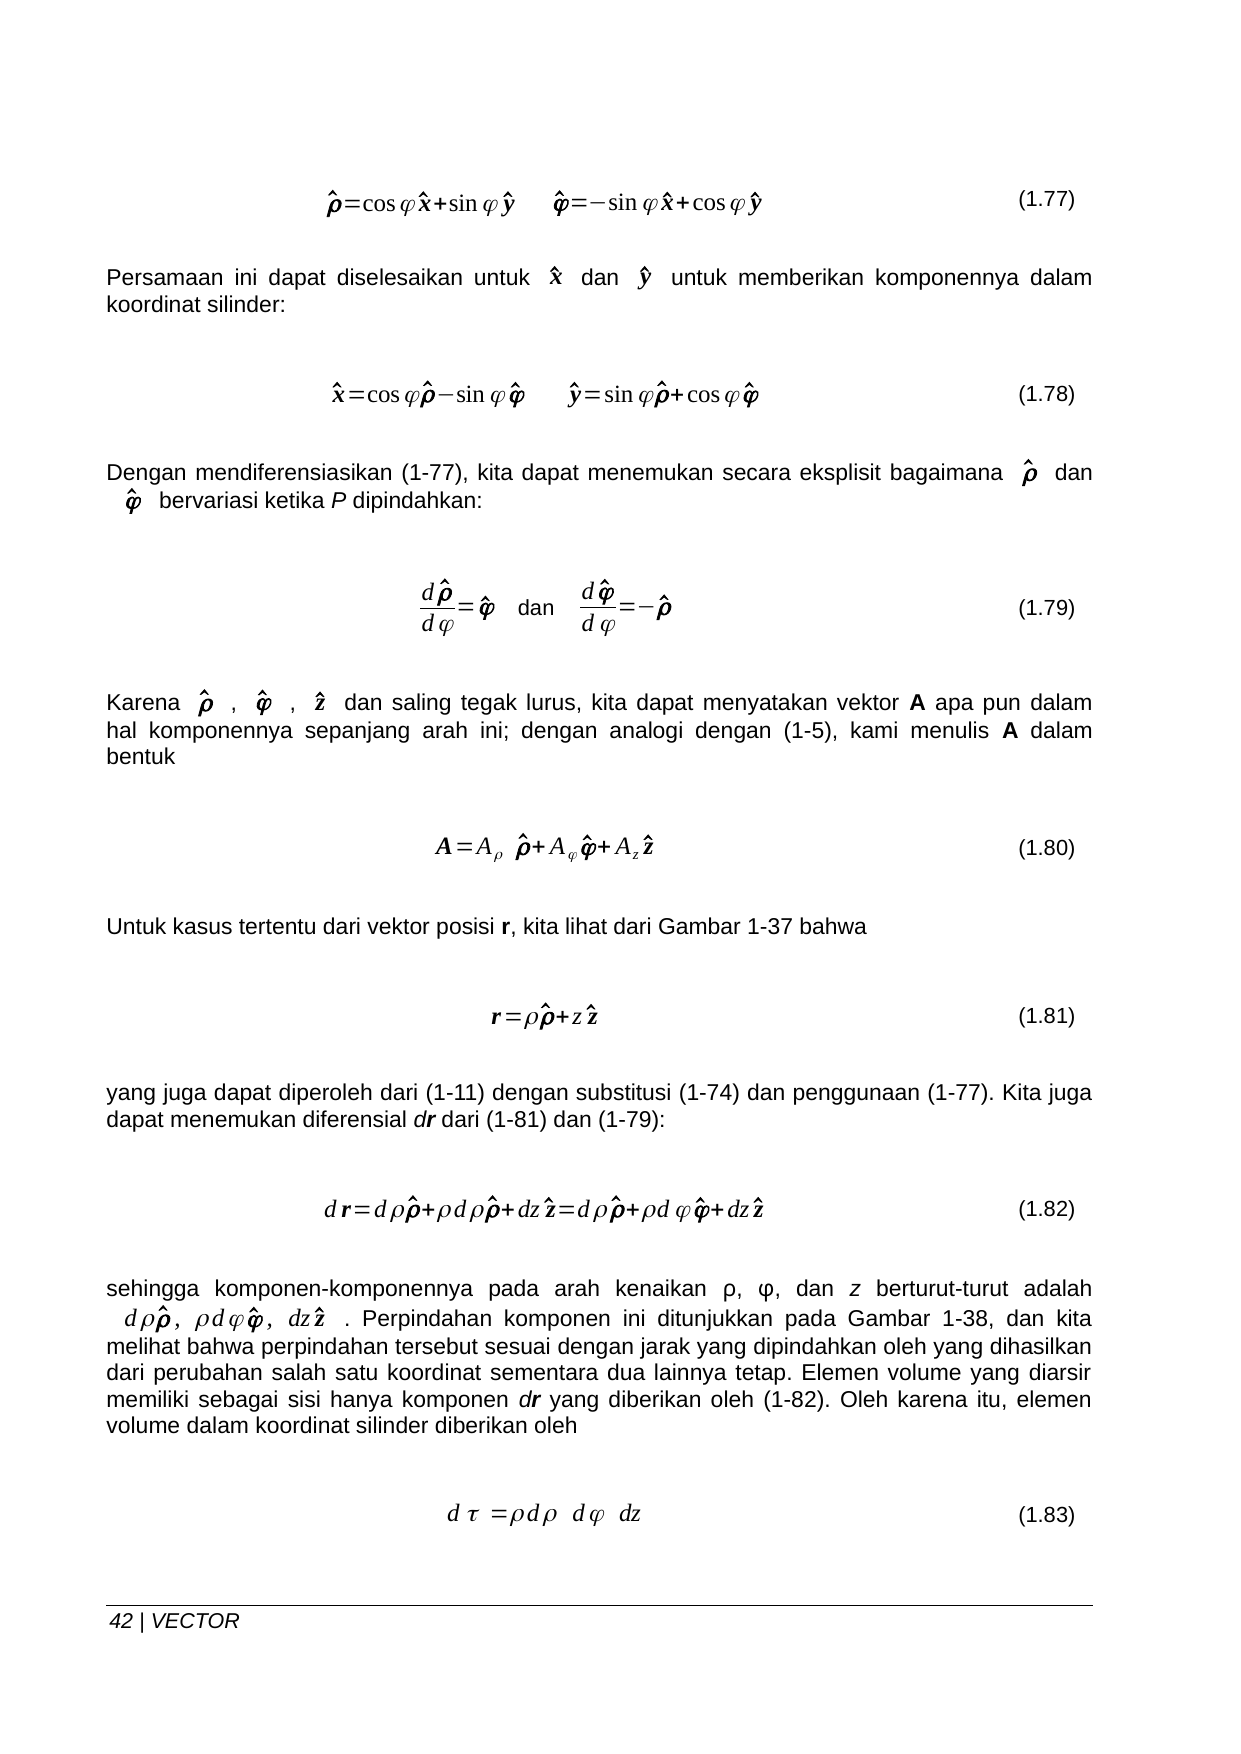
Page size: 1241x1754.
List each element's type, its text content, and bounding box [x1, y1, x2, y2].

table_header [106, 368, 983, 418]
table_header (1.82) [983, 1183, 1093, 1233]
table_header [106, 990, 983, 1040]
table_header (1.79) [983, 566, 1093, 649]
text Persamaan ini dapat diselesaikan untukdanuntuk memberikan komponennya dalam koordinat silinder: [106, 263, 1093, 317]
table_header dan [106, 566, 983, 649]
text yang juga dapat diperoleh dari (1-11) dengan substitusi (1-74) dan penggunaan (1-77). Kita juga dapat menemukan diferensial dr dari (1-81) dan (1-79): [106, 1079, 1093, 1132]
table_header (1.80) [983, 821, 1093, 874]
table_header (1.81) [983, 990, 1093, 1040]
table_header [106, 174, 983, 224]
table_header (1.83) [983, 1490, 1093, 1539]
table_header [106, 1490, 983, 1539]
text Dengan mendiferensiasikan (1-77), kita dapat menemukan secara eksplisit bagaimanadanbervariasi ketika P dipindahkan: [106, 457, 1093, 515]
table_header (1.77) [983, 174, 1093, 224]
text Untuk kasus tertentu dari vektor posisi r, kita lihat dari Gambar 1-37 bahwa [106, 913, 1093, 939]
table_header (1.78) [983, 368, 1093, 418]
text Karena,,dan saling tegak lurus, kita dapat menyatakan vektor A apa pun dalam hal komponennya sepanjang arah ini; dengan analogi dengan (1-5), kami menulis A dalam bentuk [106, 687, 1093, 769]
table_header [106, 1183, 983, 1233]
table_header [106, 821, 983, 874]
text sehingga komponen-komponennya pada arah kenaikan ρ, φ, dan z berturut-turut adalah. Perpindahan komponen ini ditunjukkan pada Gambar 1-38, dan kita melihat bahwa perpindahan tersebut sesuai dengan jarak yang dipindahkan oleh yang dihasilkan dari perubahan salah satu koordinat sementara dua lainnya tetap. Elemen volume yang diarsir memiliki sebagai sisi hanya komponen dr yang diberikan oleh (1-82). Oleh karena itu, elemen volume dalam koordinat silinder diberikan oleh [106, 1272, 1093, 1438]
